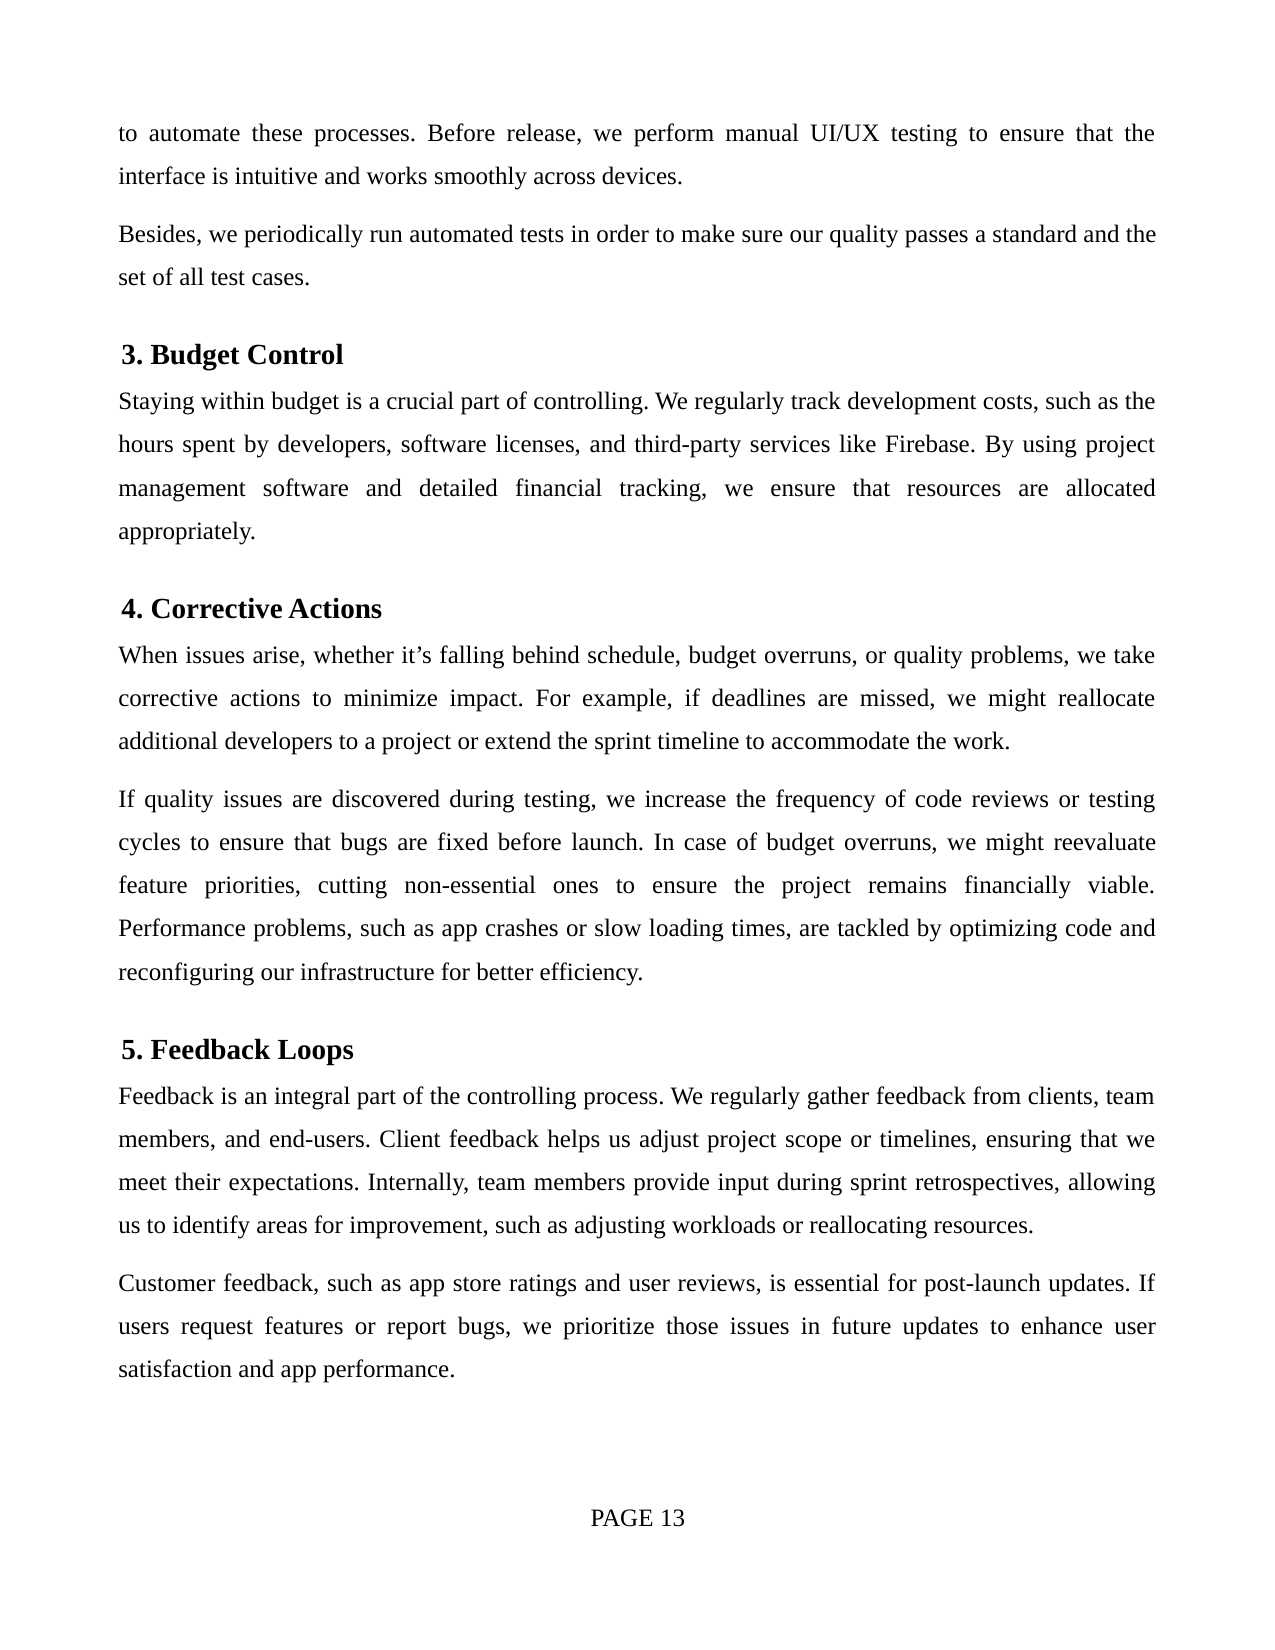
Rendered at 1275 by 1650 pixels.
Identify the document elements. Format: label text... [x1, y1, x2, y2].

text When issues arise, whether it’s falling behind schedule, budget overruns, or quality problems, we take corrective actions to minimize impact. For example, if deadlines are missed, we might reallocate additional developers to a project or extend the sprint timeline to accommodate the work. [118, 640, 1157, 755]
text Staying within budget is a crucial part of controlling. We regularly track development costs, such as the hours spent by developers, software licenses, and third-party services like Firebase. By using project management software and detailed financial tracking, we ensure that resources are allocated appropriately. [118, 386, 1157, 544]
subtitle 5. Feedback Loops [118, 1029, 1157, 1068]
text to automate these processes. Before release, we perform manual UI/UX testing to ensure that the interface is intuitive and works smoothly across devices. [118, 118, 1157, 190]
text Besides, we periodically run automated tests in order to make sure our quality passes a standard and the set of all test cases. [118, 219, 1157, 291]
subtitle 3. Budget Control [118, 334, 1157, 374]
text Feedback is an integral part of the controlling process. We regularly gather feedback from clients, team members, and end-users. Client feedback helps us adjust project scope or timelines, ensuring that we meet their expectations. Internally, team members provide input during sprint retrospectives, allowing us to identify areas for improvement, such as adjusting workloads or reallocating resources. [118, 1081, 1157, 1239]
text Customer feedback, such as app store ratings and user reviews, is essential for post-launch updates. If users request features or report bugs, we prioritize those issues in future updates to enhance user satisfaction and app performance. [118, 1268, 1157, 1383]
text If quality issues are discovered during testing, we increase the frequency of code reviews or testing cycles to ensure that bugs are fixed before launch. In case of budget overruns, we might reevaluate feature priorities, cutting non-essential ones to ensure the project remains financially viable. Performance problems, such as app crashes or slow loading times, are tackled by optimizing code and reconfiguring our infrastructure for better efficiency. [118, 784, 1157, 985]
subtitle 4. Corrective Actions [118, 588, 1157, 628]
